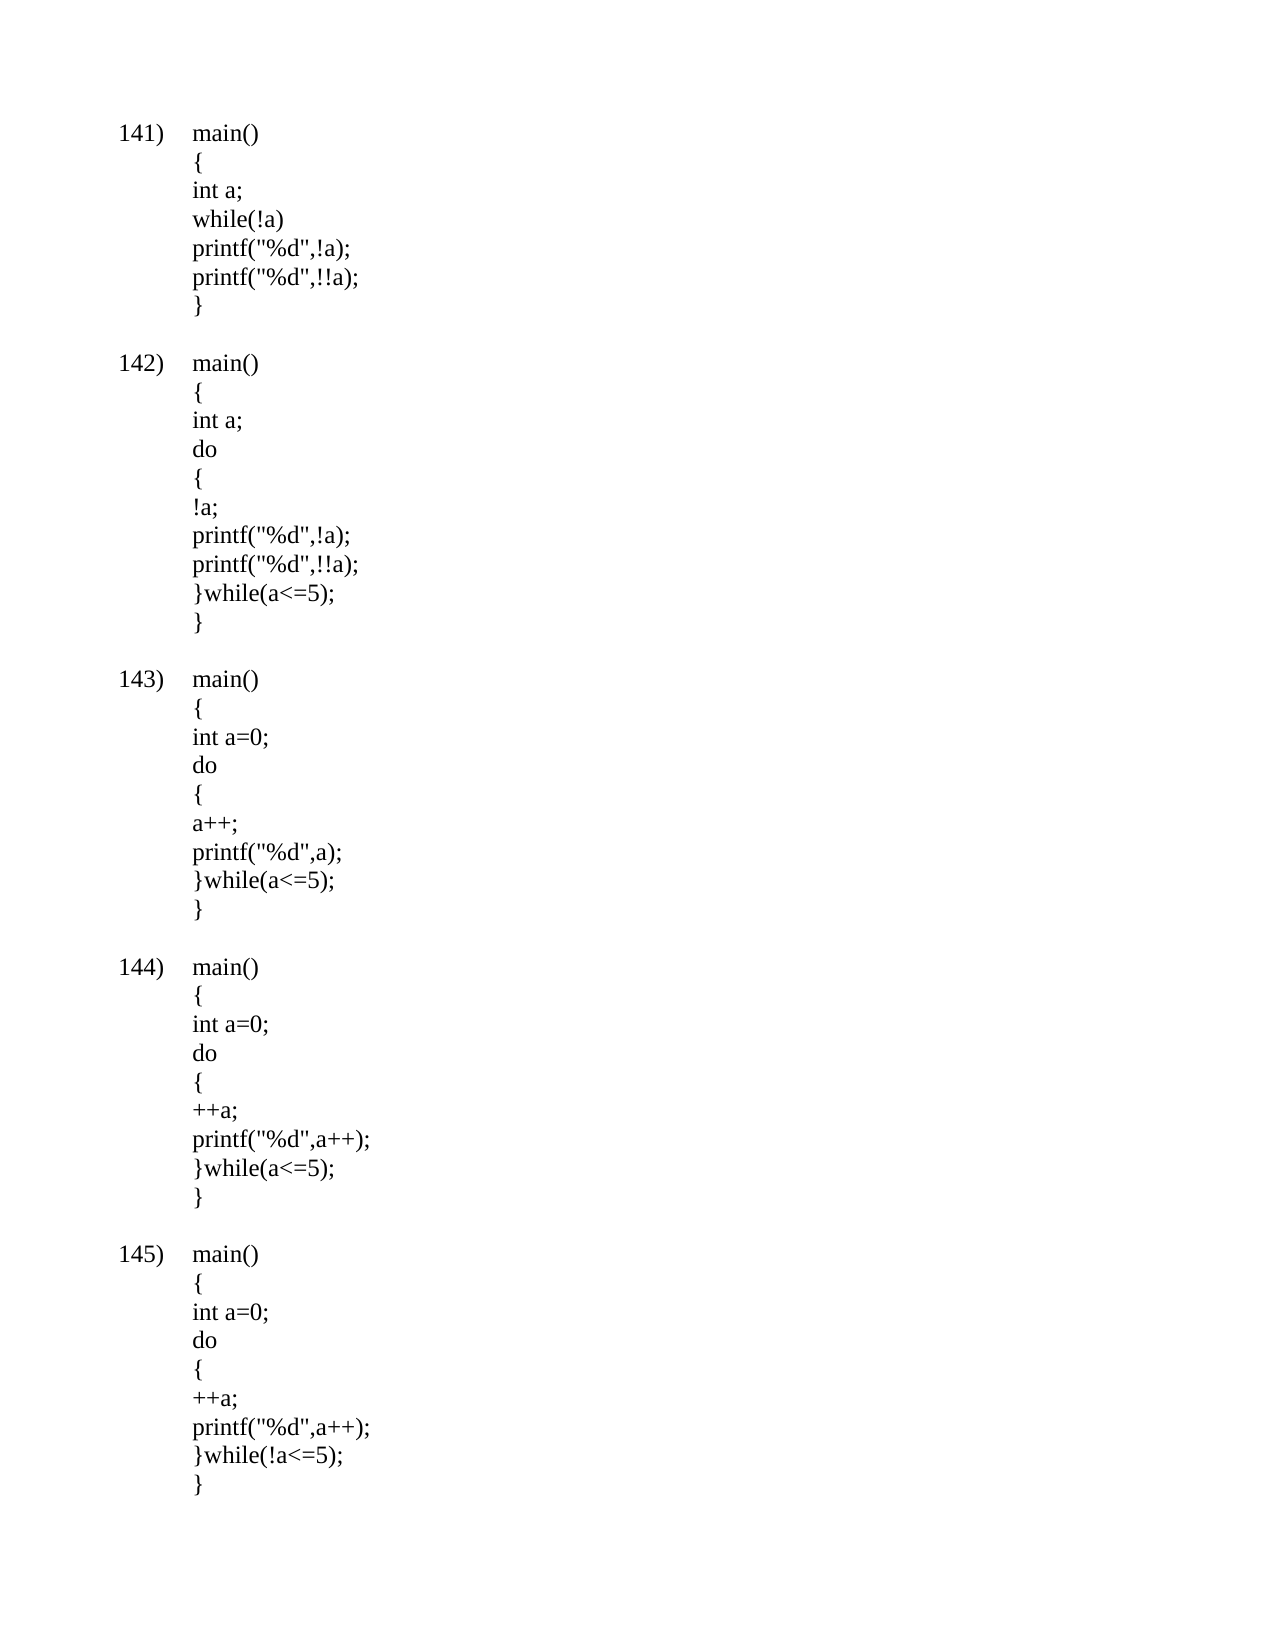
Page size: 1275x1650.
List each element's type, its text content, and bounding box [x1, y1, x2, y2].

text { [118, 1067, 1157, 1096]
text 144) main() [118, 952, 1157, 981]
text printf("%d",a++); [118, 1124, 1157, 1153]
text int a; [118, 176, 1157, 204]
text }while(a<=5); [118, 578, 1157, 607]
text }while(!a<=5); [118, 1441, 1157, 1469]
text { [118, 463, 1157, 492]
text ++a; [118, 1383, 1157, 1412]
text }while(a<=5); [118, 1153, 1157, 1182]
text int a=0; [118, 1297, 1157, 1326]
text int a; [118, 406, 1157, 434]
text } [118, 607, 1157, 636]
text } [118, 1182, 1157, 1211]
text printf("%d",!a); [118, 521, 1157, 549]
text { [118, 779, 1157, 808]
text { [118, 1354, 1157, 1383]
text } [118, 894, 1157, 923]
text do [118, 751, 1157, 779]
text do [118, 1038, 1157, 1067]
text !a; [118, 492, 1157, 521]
text do [118, 434, 1157, 463]
text 142) main() [118, 348, 1157, 377]
text { [118, 377, 1157, 406]
text { [118, 981, 1157, 1009]
text printf("%d",a++); [118, 1412, 1157, 1441]
text } [118, 291, 1157, 319]
text int a=0; [118, 722, 1157, 751]
text printf("%d",!!a); [118, 262, 1157, 291]
text { [118, 147, 1157, 176]
text 141) main() [118, 118, 1157, 147]
text printf("%d",a); [118, 837, 1157, 866]
text { [118, 1268, 1157, 1297]
text } [118, 1469, 1157, 1498]
text while(!a) [118, 204, 1157, 233]
text ++a; [118, 1096, 1157, 1124]
text do [118, 1326, 1157, 1354]
text }while(a<=5); [118, 866, 1157, 894]
text int a=0; [118, 1009, 1157, 1038]
text { [118, 693, 1157, 722]
text 143) main() [118, 664, 1157, 693]
text 145) main() [118, 1239, 1157, 1268]
text a++; [118, 808, 1157, 837]
text printf("%d",!!a); [118, 549, 1157, 578]
text printf("%d",!a); [118, 233, 1157, 262]
